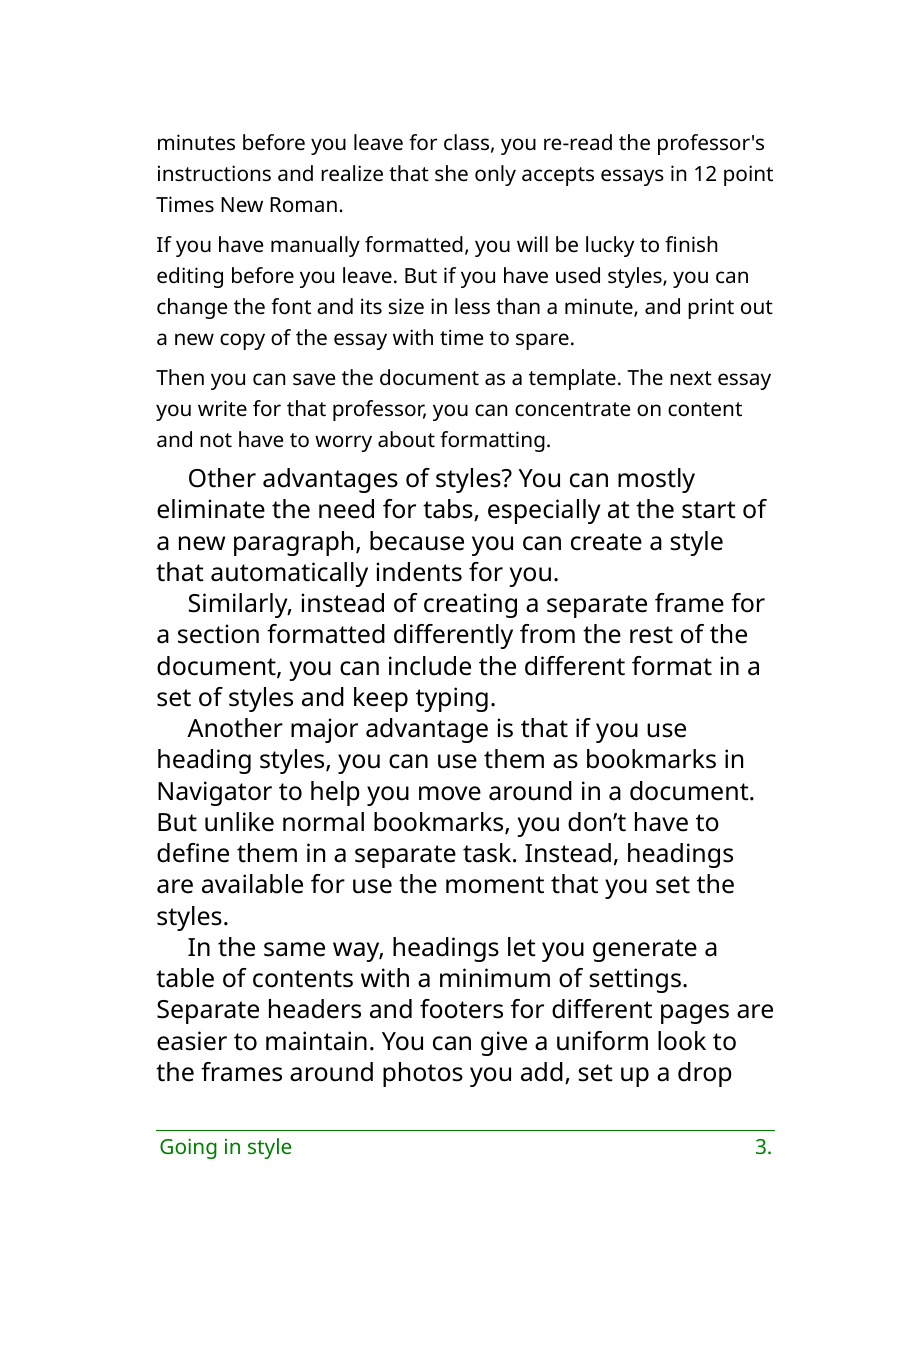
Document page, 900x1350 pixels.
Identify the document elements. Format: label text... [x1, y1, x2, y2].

text Other advantages of styles? You can mostly eliminate the need for tabs, especially at the start of a new paragraph, because you can create a style that automatically indents for you. [156, 462, 775, 587]
text Another major advantage is that if you use heading styles, you can use them as bookmarks in Navigator to help you move around in a document. But unlike normal bookmarks, you don’t have to define them in a separate task. Instead, headings are available for use the moment that you set the styles. [156, 712, 775, 931]
text minutes before you leave for class, you re-read the professor's instructions and realize that she only accepts essays in 12 point Times New Roman. [156, 125, 775, 219]
text If you have manually formatted, you will be lucky to finish editing before you leave. But if you have used styles, you can change the font and its size in less than a minute, and print out a new copy of the essay with time to spare. [156, 227, 775, 352]
text In the same way, headings let you generate a table of contents with a minimum of settings. Separate headers and footers for different pages are easier to maintain. You can give a uniform look to the frames around photos you add, set up a drop [156, 931, 775, 1087]
text Similarly, instead of creating a separate frame for a section formatted differently from the rest of the document, you can include the different format in a set of styles and keep typing. [156, 587, 775, 712]
text Then you can save the document as a template. The next essay you write for that professor, you can concentrate on content and not have to worry about formatting. [156, 360, 775, 454]
